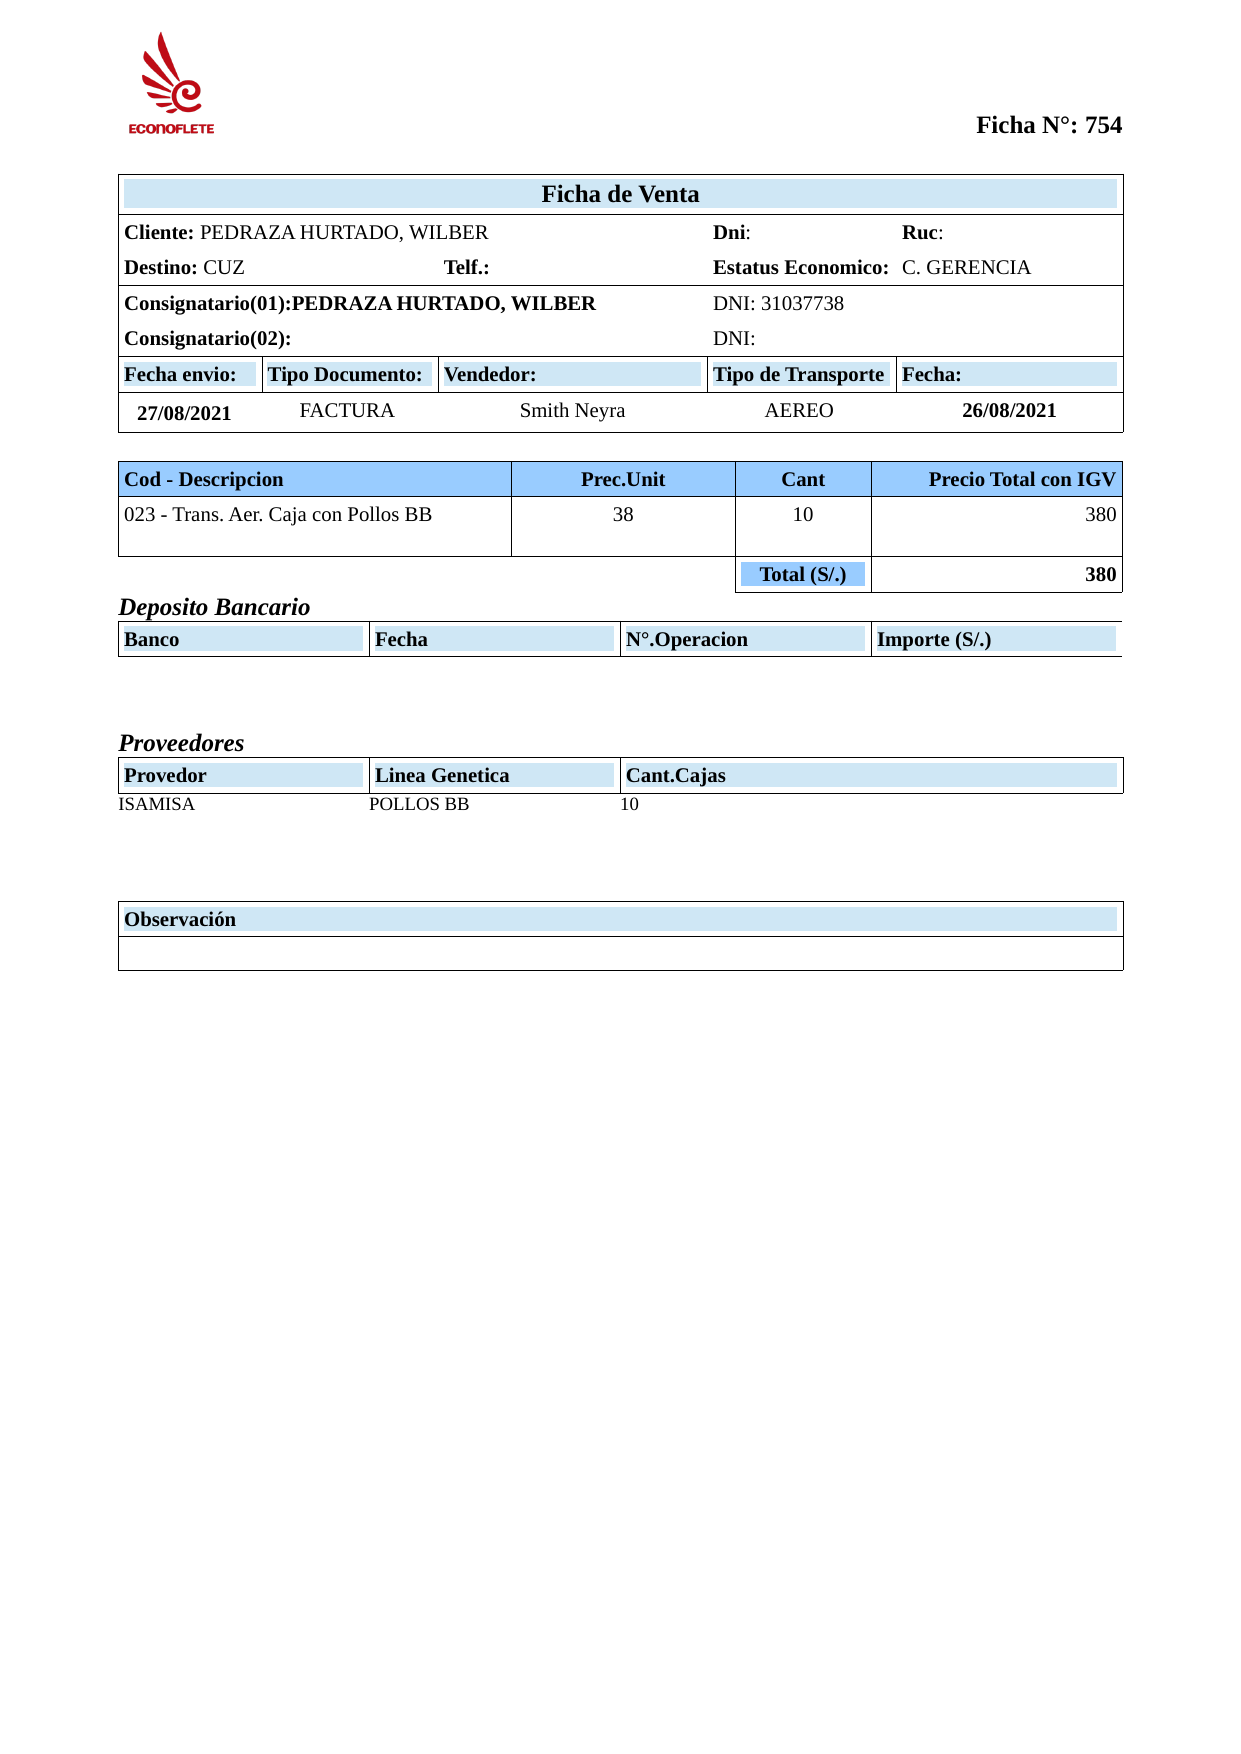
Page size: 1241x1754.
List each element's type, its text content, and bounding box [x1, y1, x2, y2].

table_cell [118, 879, 369, 901]
table_cell [511, 557, 735, 592]
table_cell Ruc: [896, 215, 1123, 249]
table_cell [369, 879, 620, 901]
table_cell [118, 557, 511, 592]
table_cell DNI: 31037738 [707, 286, 1123, 321]
table_cell [620, 836, 1123, 858]
table_cell [369, 858, 620, 879]
table_cell [871, 705, 1122, 728]
table_cell [118, 836, 369, 858]
table_cell [620, 879, 1123, 901]
picture [118, 31, 225, 134]
table_cell Dni: [707, 215, 896, 249]
table_cell 27/08/2021 [119, 393, 262, 432]
table_cell Total (S/.) [736, 557, 871, 592]
table_cell Tipo de Transporte [708, 357, 896, 392]
table_cell [620, 815, 1123, 836]
table_cell [118, 858, 369, 879]
table_header Prec.Unit [512, 462, 735, 496]
table_cell C. GERENCIA [896, 249, 1123, 285]
table_cell [118, 705, 369, 728]
text Deposito Bancario [118, 592, 1122, 621]
table_cell [369, 815, 620, 836]
table_cell [620, 705, 871, 728]
table_cell DNI: [707, 321, 1123, 356]
table_cell Smith Neyra [438, 393, 707, 432]
table_cell Telf.: [438, 249, 707, 285]
table_header Banco [119, 622, 369, 656]
table_header Cod - Descripcion [119, 462, 511, 496]
table_cell AEREO [707, 393, 896, 432]
table_cell 10 [736, 497, 871, 556]
table_cell [871, 657, 1122, 680]
table_cell 26/08/2021 [896, 393, 1123, 432]
table_cell Estatus Economico: [707, 249, 896, 285]
table_cell POLLOS BB [369, 794, 620, 814]
text Proveedores [118, 728, 1122, 757]
table_cell [369, 680, 620, 704]
table_header Observación [119, 902, 1123, 936]
table_cell FACTURA [262, 393, 438, 432]
table_header Precio Total con IGV [872, 462, 1122, 496]
table_cell Consignatario(02): [119, 321, 707, 356]
table_cell [369, 705, 620, 728]
table_cell Tipo Documento: [263, 357, 438, 392]
table_cell 38 [512, 497, 735, 556]
table_cell Fecha envio: [119, 357, 262, 392]
table_header Cant [736, 462, 871, 496]
table_cell [118, 815, 369, 836]
table_header Provedor [119, 758, 369, 793]
table_header Linea Genetica [370, 758, 620, 793]
table_cell ISAMISA [118, 794, 369, 814]
table_cell Destino: CUZ [119, 249, 438, 285]
table_cell 380 [872, 557, 1122, 592]
table_cell [369, 657, 620, 680]
table_header N°.Operacion [621, 622, 871, 656]
table_cell [118, 680, 369, 704]
table_cell 023 - Trans. Aer. Caja con Pollos BB [119, 497, 511, 556]
table_cell 380 [872, 497, 1122, 556]
table_cell [369, 836, 620, 858]
table_cell Vendedor: [439, 357, 707, 392]
table_cell Cliente: PEDRAZA HURTADO, WILBER [119, 215, 707, 249]
table_cell 10 [620, 794, 1123, 814]
table_cell [620, 858, 1123, 879]
table_cell [118, 657, 369, 680]
table_cell Fecha: [897, 357, 1123, 392]
table_cell [620, 657, 871, 680]
table_header Fecha [370, 622, 620, 656]
table_header Ficha de Venta [119, 175, 1123, 214]
table_header Importe (S/.) [872, 622, 1122, 656]
table_cell [119, 937, 1123, 969]
table_cell Consignatario(01):PEDRAZA HURTADO, WILBER [119, 286, 707, 321]
table_header Cant.Cajas [621, 758, 1123, 793]
table_cell [620, 680, 871, 704]
table_cell [871, 680, 1122, 704]
